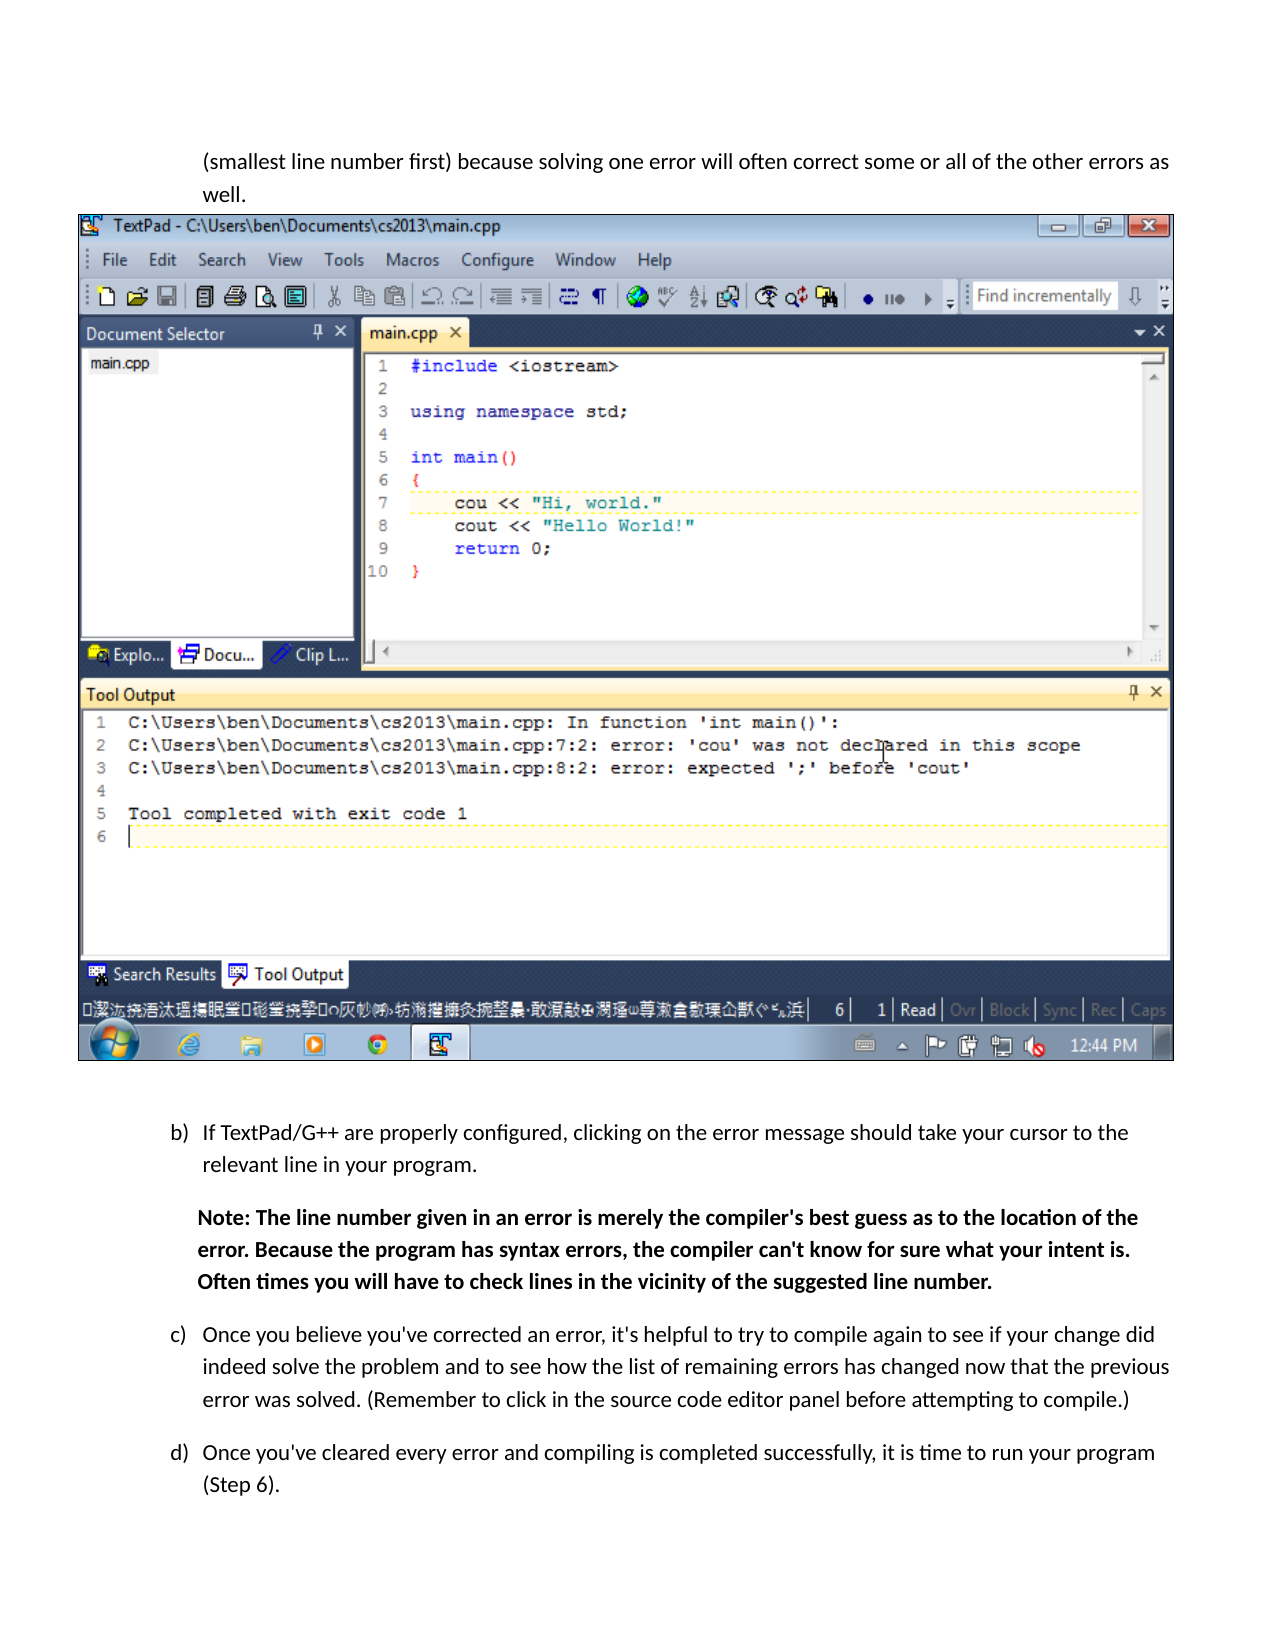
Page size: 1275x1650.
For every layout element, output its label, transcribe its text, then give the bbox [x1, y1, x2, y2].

list If TextPad/G++ are properly configured, clicking on the error message should take your cursor to the relevant line in your program. [165, 1118, 1185, 1178]
list Once you believe you've corrected an error, it's helpful to try to compile again to see if your change did indeed solve the problem and to see how the list of remaining errors has changed now that the previous error was solved. (Remember to click in the source code editor panel before attempting to compile.) [165, 1320, 1185, 1413]
list (smallest line number first) because solving one error will often correct some or all of the other errors as well. [165, 147, 1185, 208]
list Once you've cleared every error and compiling is completed successfully, it is time to run your program (Step 6). [165, 1438, 1185, 1498]
picture [79, 215, 1173, 1060]
text Note: The line number given in an error is merely the compiler's best guess as to the location of the error. Because the program has syntax errors, the compiler can't know for sure what your intent is. Often times you will have to check lines in the vicinity of the suggested line number. [197, 1203, 1185, 1295]
